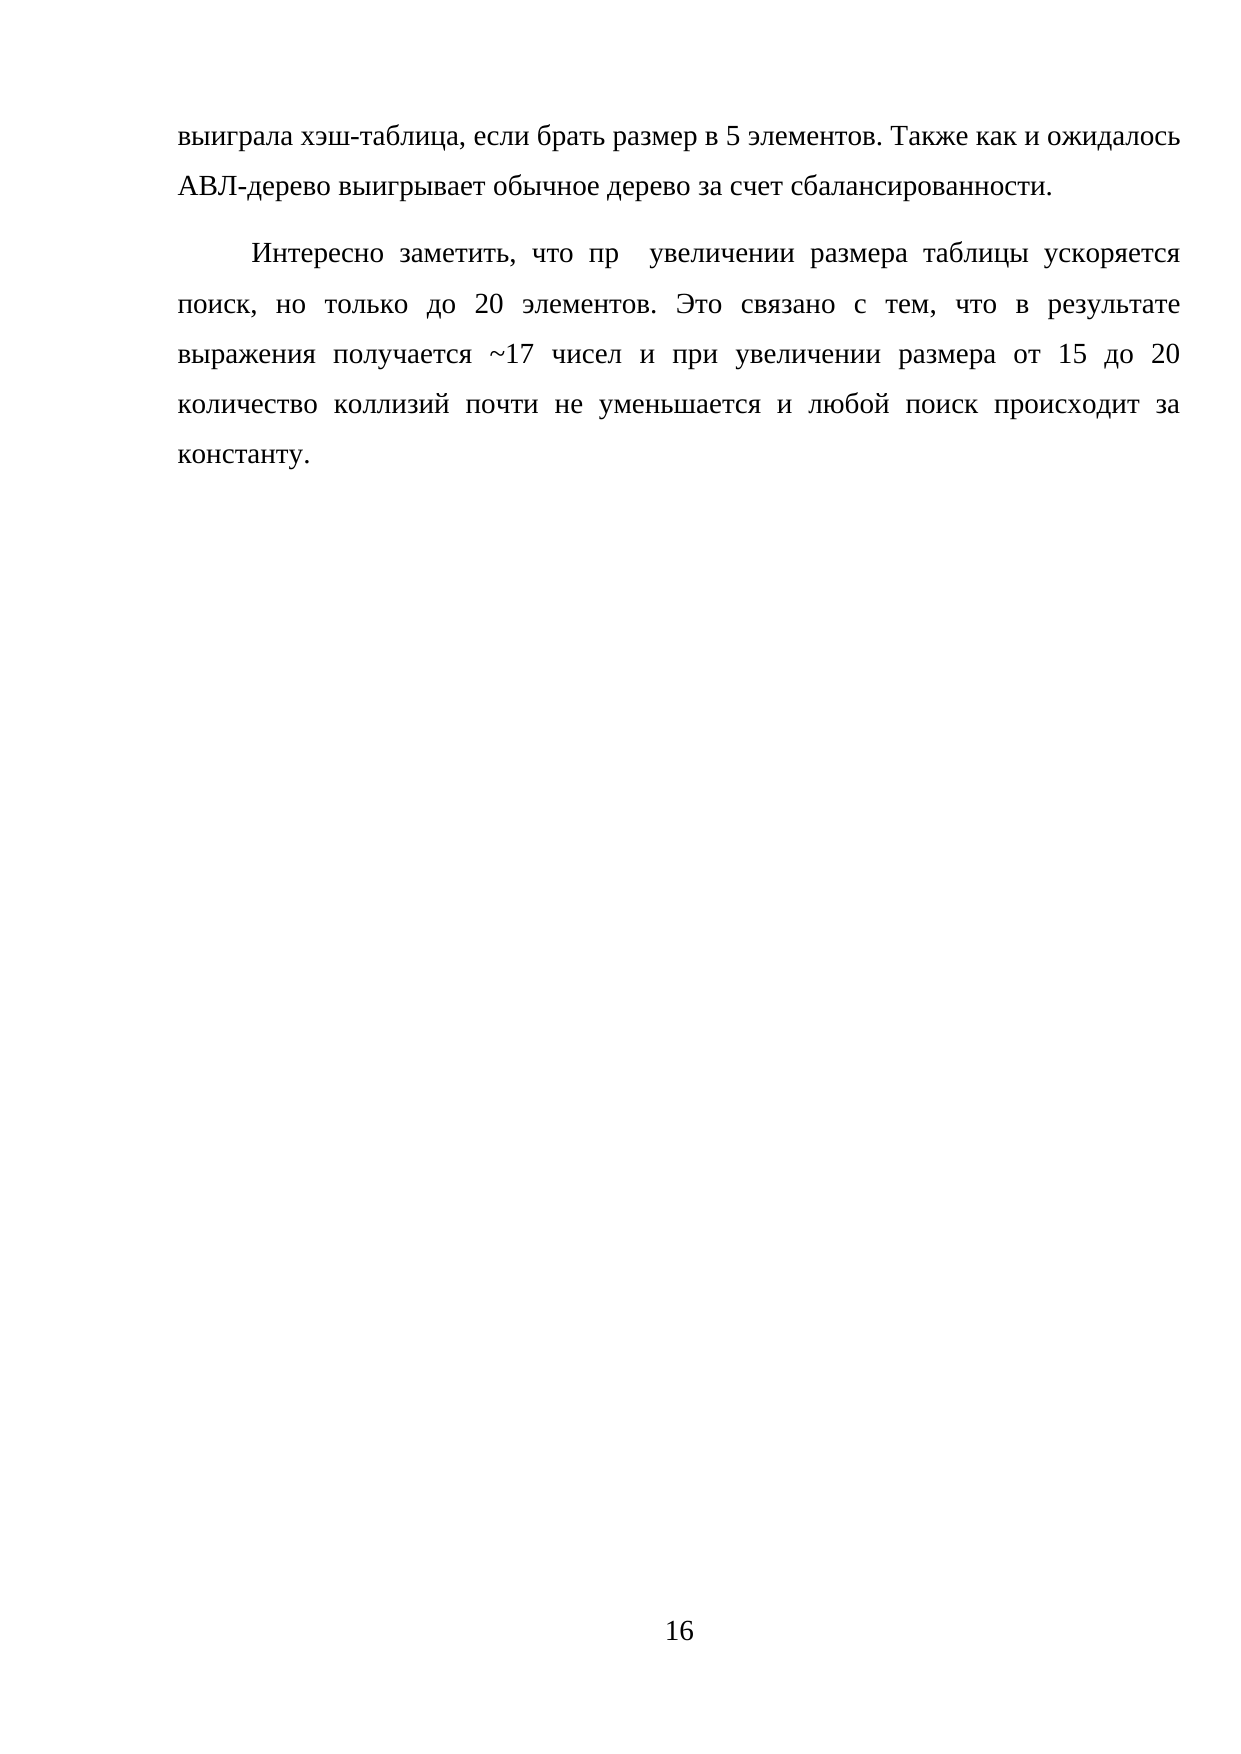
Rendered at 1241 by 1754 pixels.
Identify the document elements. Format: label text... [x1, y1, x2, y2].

text Интересно заметить, что пр увеличении размера таблицы ускоряется поиск, но только до 20 элементов. Это связано с тем, что в результате выражения получается ~17 чисел и при увеличении размера от 15 до 20 количество коллизий почти не уменьшается и любой поиск происходит за константу. [177, 235, 1181, 470]
text выиграла хэш-таблица, если брать размер в 5 элементов. Также как и ожидалось АВЛ-дерево выигрывает обычное дерево за счет сбалансированности. [177, 118, 1181, 202]
